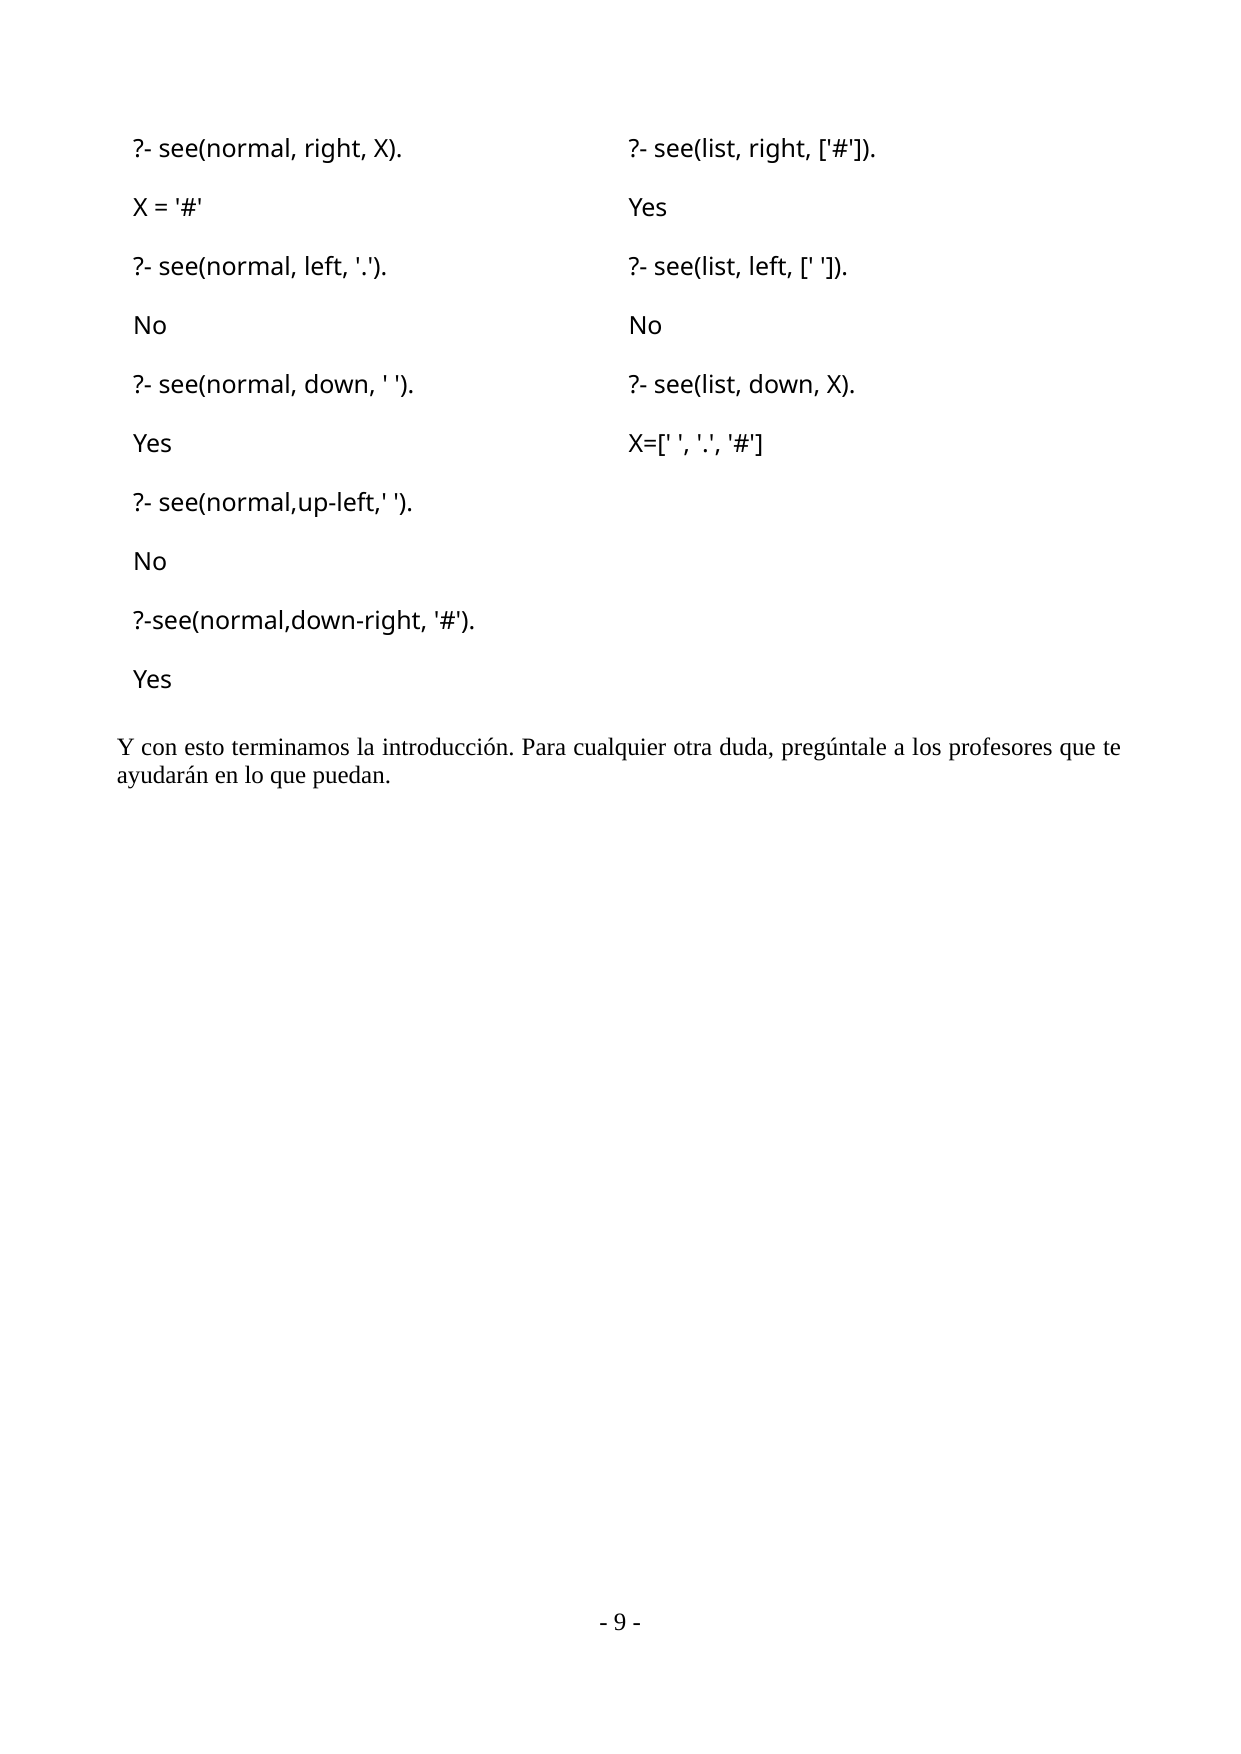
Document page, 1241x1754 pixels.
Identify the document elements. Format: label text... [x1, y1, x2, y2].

table_header ?- see(list, right, ['#']). Yes ?- see(list, left, [' ']). No ?- see(list, down, X). X=[' ', '.', '#'] [614, 118, 1082, 708]
text Y con esto terminamos la introducción. Para cualquier otra duda, pregúntale a los profesores que te ayudarán en lo que puedan. [117, 732, 1122, 789]
table_header ?- see(normal, right, X). X = '#' ?- see(normal, left, '.'). No ?- see(normal, down, ' '). Yes ?- see(normal,up-left,' '). No ?-see(normal,down-right, '#'). Yes [118, 118, 613, 708]
